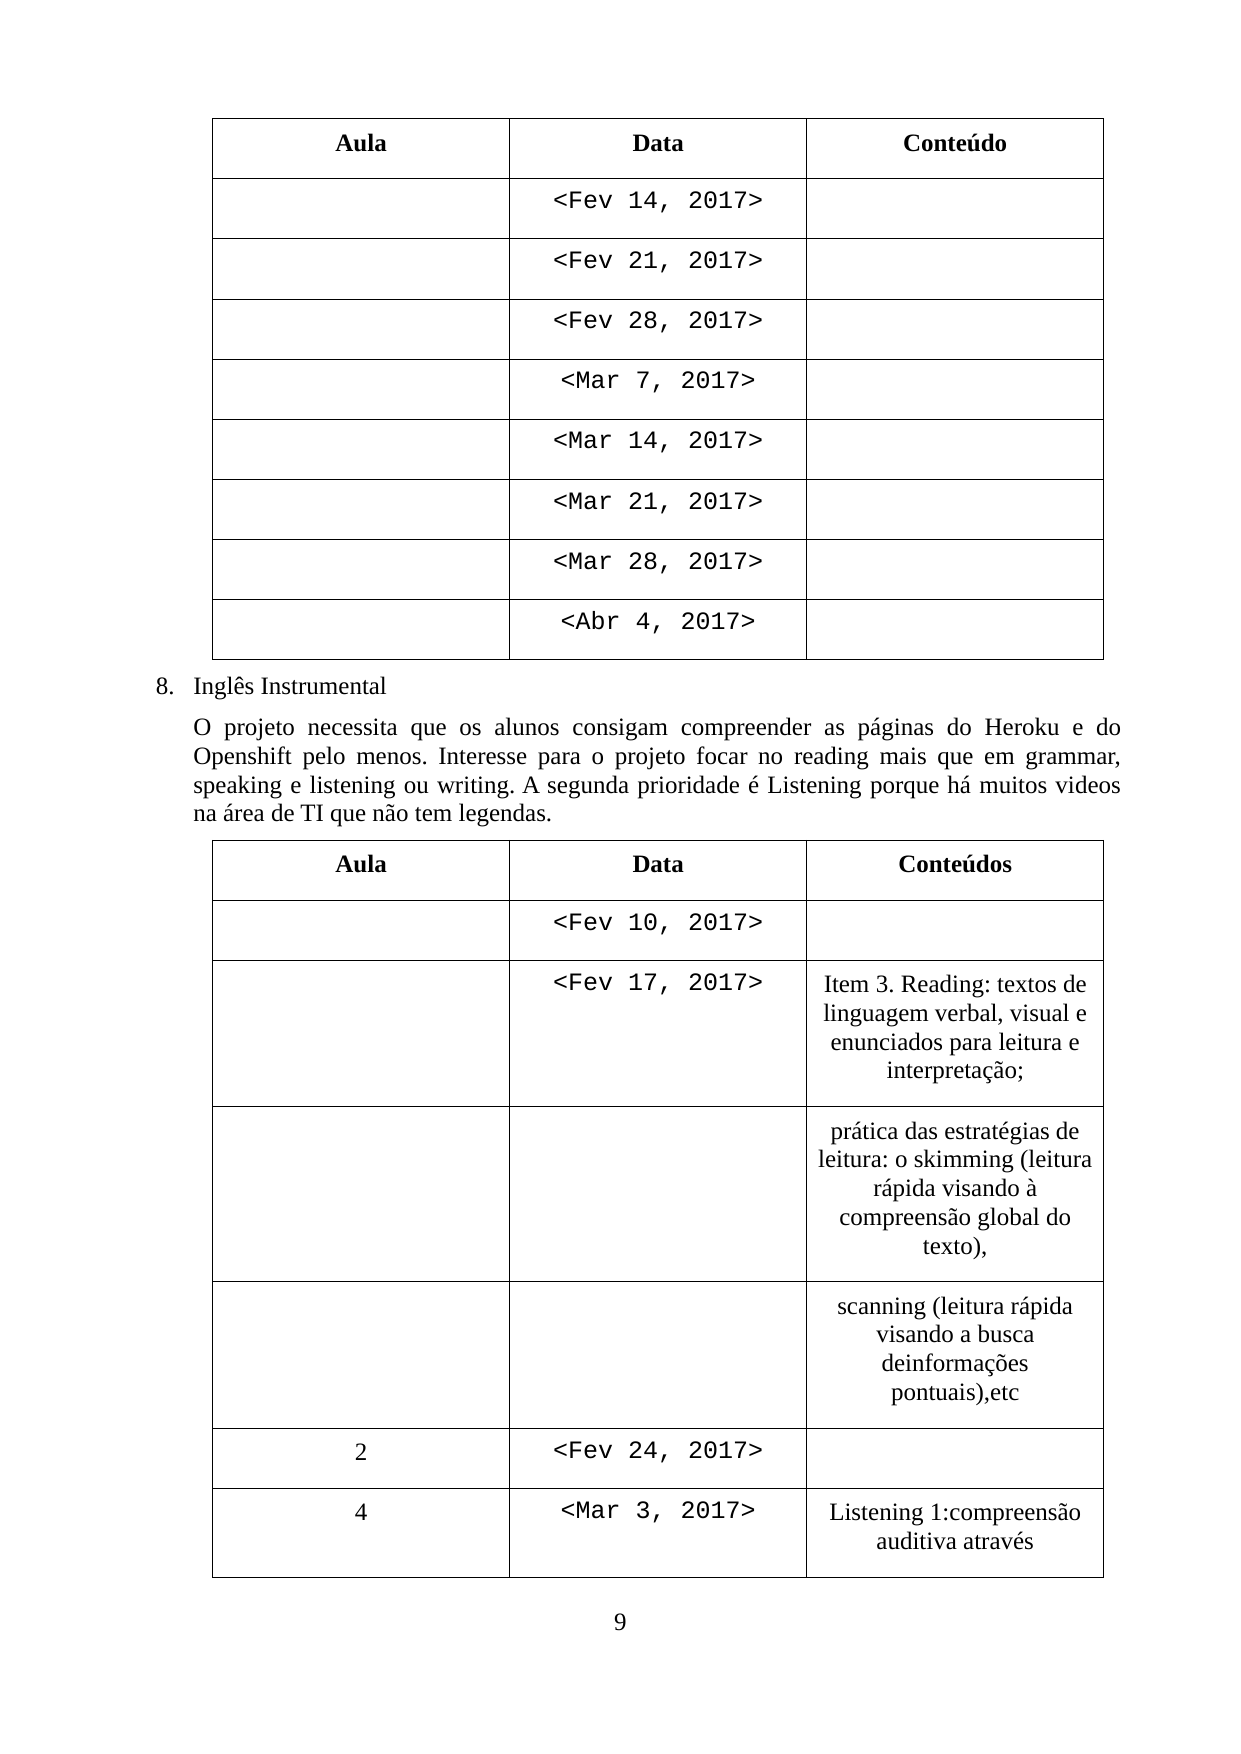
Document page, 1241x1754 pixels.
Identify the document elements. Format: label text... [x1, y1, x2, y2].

table_cell [807, 1429, 1103, 1488]
table_cell <Abr 4, 2017> [510, 600, 806, 659]
table_cell scanning (leitura rápida visando a busca deinformações pontuais),etc [807, 1282, 1103, 1428]
table_cell [807, 239, 1103, 298]
table_cell [213, 420, 509, 479]
list O projeto necessita que os alunos consigam compreender as páginas do Heroku e do Openshift pelo menos. Interesse para o projeto focar no reading mais que em grammar, speaking e listening ou writing. A segunda prioridade é Listening porque há muitos videos na área de TI que não tem legendas. [156, 712, 1122, 827]
table_cell [807, 901, 1103, 960]
list Inglês Instrumental [156, 671, 1122, 700]
table_cell [213, 360, 509, 419]
table_cell [807, 540, 1103, 599]
table_cell <Fev 17, 2017> [510, 961, 806, 1106]
table_cell <Mar 28, 2017> [510, 540, 806, 599]
table_cell [807, 300, 1103, 358]
table_cell [807, 600, 1103, 659]
table_header Conteúdos [807, 841, 1103, 900]
table_cell [213, 1107, 509, 1281]
table_header Data [510, 119, 806, 178]
table_cell [213, 600, 509, 659]
table_cell <Mar 7, 2017> [510, 360, 806, 419]
table_cell [807, 360, 1103, 419]
table_cell Item 3. Reading: textos de linguagem verbal, visual e enunciados para leitura e interpretação; [807, 961, 1103, 1106]
table_cell [213, 901, 509, 960]
table_cell <Fev 14, 2017> [510, 179, 806, 238]
table_cell <Fev 24, 2017> [510, 1429, 806, 1488]
table_header Conteúdo [807, 119, 1103, 178]
table_cell 4 [213, 1489, 509, 1577]
table_cell [213, 1282, 509, 1428]
table_cell <Mar 21, 2017> [510, 480, 806, 539]
table_cell 2 [213, 1429, 509, 1488]
table_cell [807, 420, 1103, 479]
table_cell [213, 540, 509, 599]
table_cell [213, 179, 509, 238]
table_cell <Mar 14, 2017> [510, 420, 806, 479]
table_cell [510, 1107, 806, 1281]
table_cell [213, 961, 509, 1106]
table_cell [213, 300, 509, 358]
table_cell [510, 1282, 806, 1428]
table_cell [807, 480, 1103, 539]
table_cell Listening 1:compreensão auditiva através [807, 1489, 1103, 1577]
table_cell <Mar 3, 2017> [510, 1489, 806, 1577]
table_cell [213, 480, 509, 539]
table_cell <Fev 21, 2017> [510, 239, 806, 298]
table_cell <Fev 10, 2017> [510, 901, 806, 960]
table_cell [213, 239, 509, 298]
table_cell <Fev 28, 2017> [510, 300, 806, 358]
table_header Data [510, 841, 806, 900]
table_header Aula [213, 119, 509, 178]
table_cell prática das estratégias de leitura: o skimming (leitura rápida visando à compreensão global do texto), [807, 1107, 1103, 1281]
table_header Aula [213, 841, 509, 900]
table_cell [807, 179, 1103, 238]
